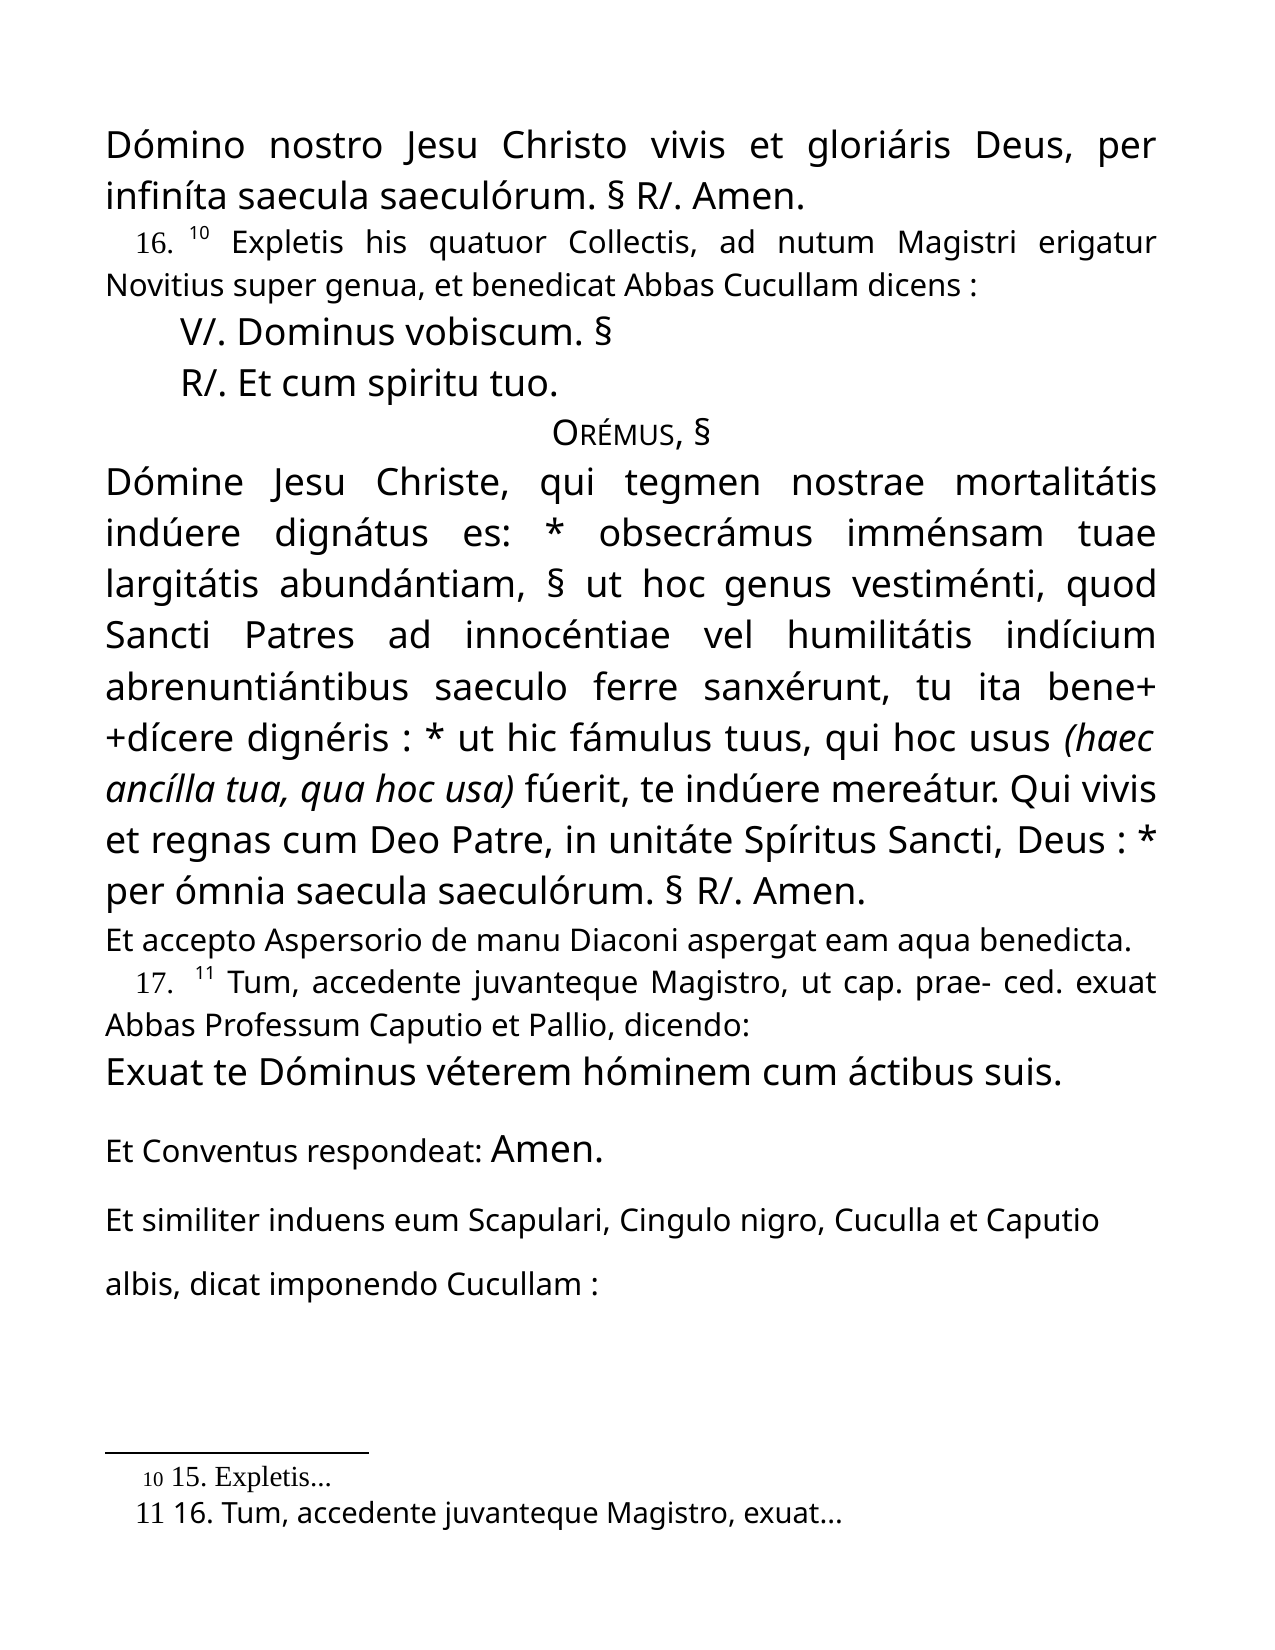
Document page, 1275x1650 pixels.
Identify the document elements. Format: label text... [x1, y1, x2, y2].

list V/. Dominus vobiscum. § [180, 305, 1158, 356]
list Dómine Jesu Christe, qui tegmen nostrae mortalitátis indúere dignátus es: * obsecrámus imménsam tuae largitátis abundántiam, § ut hoc genus vestiménti, quod Sancti Patres ad innocéntiae vel humilitátis indícium abrenuntiántibus saeculo ferre sanxérunt, tu ita bene++dícere dignéris : * ut hic fámulus tuus, qui hoc usus (haec ancílla tua, qua hoc usa) fúerit, te indúere mereátur. Qui vivis et regnas cum Deo Patre, in unitáte Spíritus Sancti, Deus : * per ómnia saecula saeculórum. § R/. Amen. [105, 456, 1158, 915]
list 15. Expletis... [105, 1459, 1158, 1492]
list Et Conventus respondeat: Amen. [105, 1122, 1158, 1173]
list Tum, accedente juvanteque Magistro, ut cap. prae- ced. exuat Abbas Professum Caputio et Pallio, dicendo: [105, 960, 1158, 1045]
list Orémus, § [105, 407, 1158, 456]
list Dómino nostro Jesu Christo vivis et gloriáris Deus, per infiníta saecula saeculórum. § R/. Amen. [105, 118, 1158, 220]
list 16. Tum, accedente juvanteque Magistro, exuat... [105, 1492, 1158, 1532]
list Et accepto Aspersorio de manu Diaconi aspergat eam aqua benedicta. [105, 915, 1158, 960]
list Exuat te Dóminus véterem hóminem cum áctibus suis. [105, 1045, 1158, 1096]
list R/. Et cum spiritu tuo. [180, 356, 1158, 407]
list Et similiter induens eum Scapulari, Cingulo nigro, Cuculla et Caputio albis, dicat imponendo Cucullam : [105, 1198, 1158, 1305]
list Expletis his quatuor Collectis, ad nutum Magistri erigatur Novitius super genua, et benedicat Abbas Cucullam dicens : [105, 220, 1158, 305]
